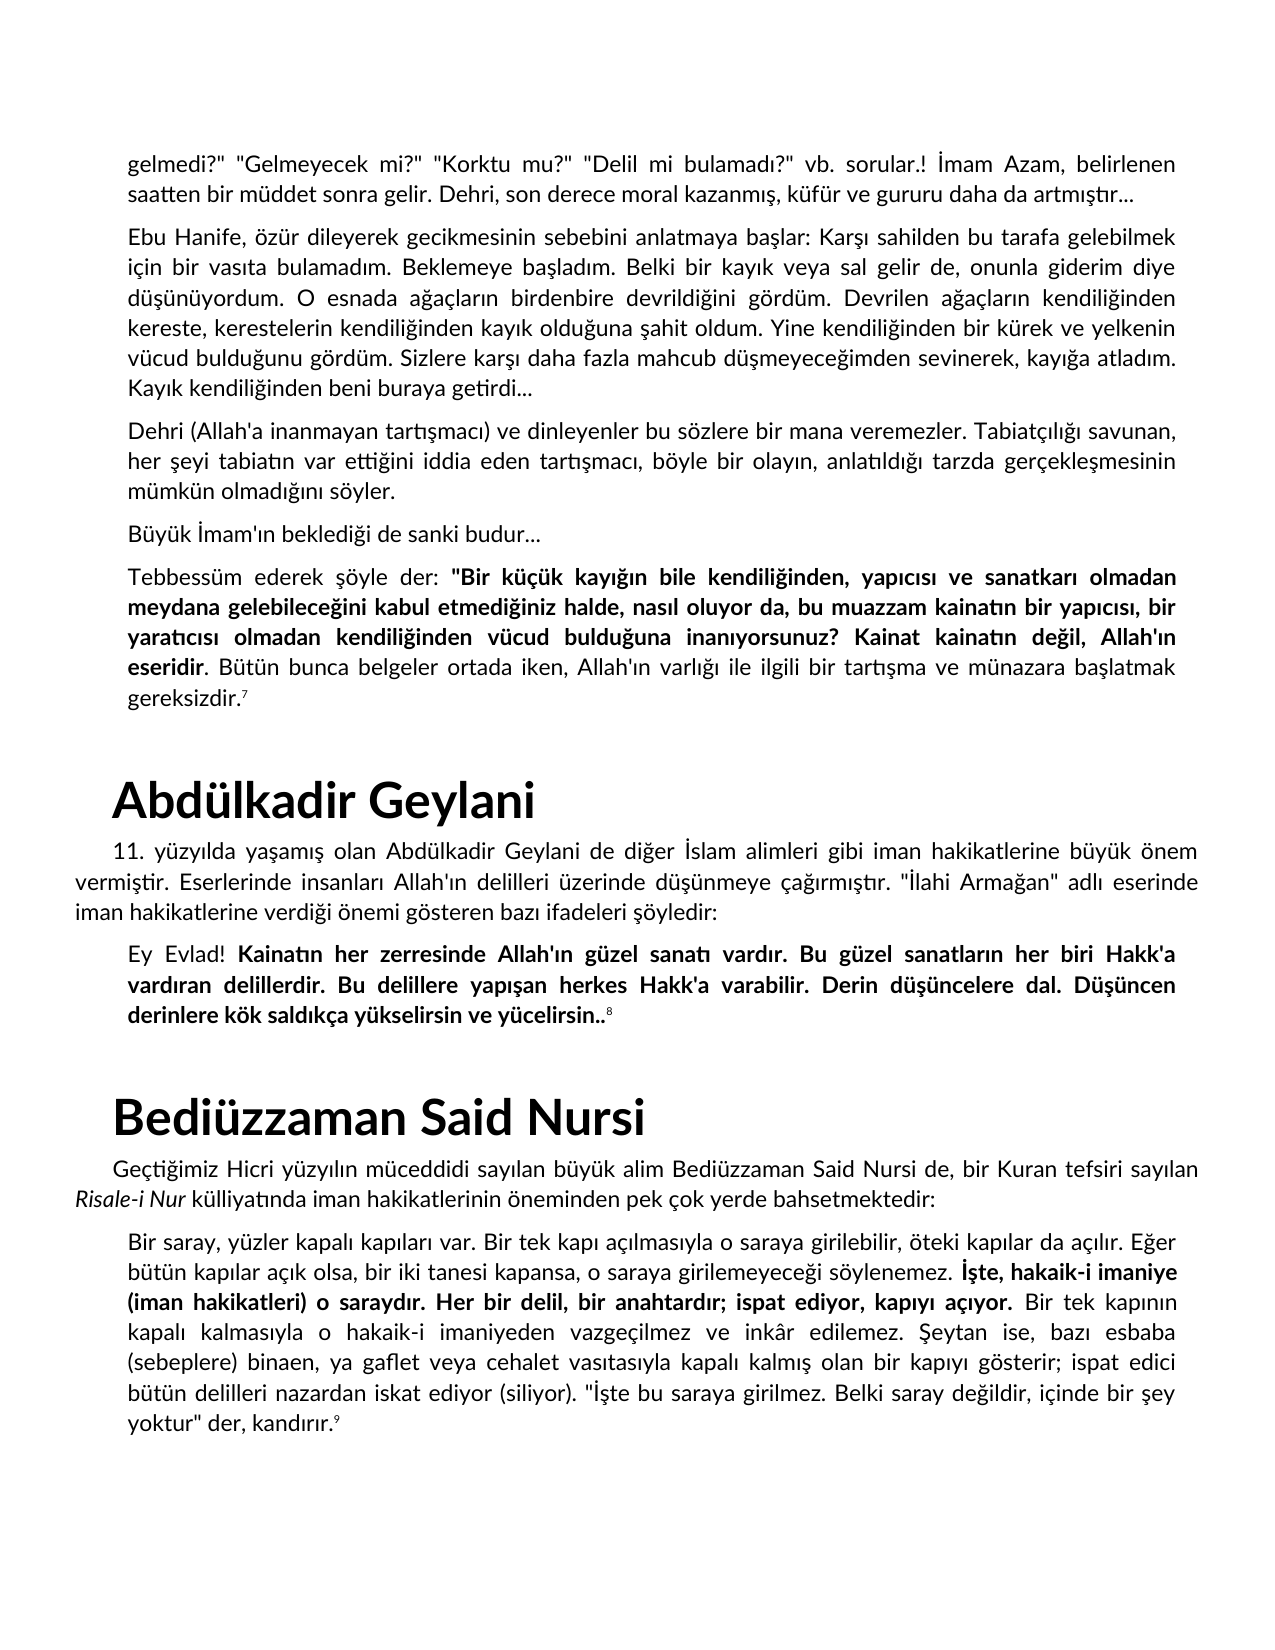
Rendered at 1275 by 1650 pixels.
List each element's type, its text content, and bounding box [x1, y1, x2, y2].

text Ey Evlad! Kainatın her zerresinde Allah'ın güzel sanatı vardır. Bu güzel sanatların her biri Hakk'a vardıran delillerdir. Bu delillere yapışan herkes Hakk'a varabilir. Derin düşüncelere dal. Düşüncen derinlere kök saldıkça yükselirsin ve yücelirsin..8 [127, 940, 1177, 1028]
text Dehri (Allah'a inanmayan tartışmacı) ve dinleyenler bu sözlere bir mana veremezler. Tabiatçılığı savunan, her şeyi tabiatın var ettiğini iddia eden tartışmacı, böyle bir olayın, anlatıldığı tarzda gerçekleşmesinin mümkün olmadığını söyler. [127, 417, 1177, 504]
subtitle Bediüzzaman Said Nursi [112, 1086, 1200, 1146]
text Büyük İmam'ın beklediği de sanki budur... [127, 520, 1177, 547]
text gelmedi?" "Gelmeyecek mi?" "Korktu mu?" "Delil mi bulamadı?" vb. sorular.! İmam Azam, belirlenen saatten bir müddet sonra gelir. Dehri, son derece moral kazanmış, küfür ve gururu daha da artmıştır... [127, 150, 1177, 208]
subtitle Abdülkadir Geylani [112, 769, 1200, 829]
text Ebu Hanife, özür dileyerek gecikmesinin sebebini anlatmaya başlar: Karşı sahilden bu tarafa gelebilmek için bir vasıta bulamadım. Beklemeye başladım. Belki bir kayık veya sal gelir de, onunla giderim diye düşünüyordum. O esnada ağaçların birdenbire devrildiğini gördüm. Devrilen ağaçların kendiliğinden kereste, kerestelerin kendiliğinden kayık olduğuna şahit oldum. Yine kendiliğinden bir kürek ve yelkenin vücud bulduğunu gördüm. Sizlere karşı daha fazla mahcub düşmeyeceğimden sevinerek, kayığa atladım. Kayık kendiliğinden beni buraya getirdi... [127, 223, 1177, 401]
text 11. yüzyılda yaşamış olan Abdülkadir Geylani de diğer İslam alimleri gibi iman hakikatlerine büyük önem vermiştir. Eserlerinde insanları Allah'ın delilleri üzerinde düşünmeye çağırmıştır. "İlahi Armağan" adlı eserinde iman hakikatlerine verdiği önemi gösteren bazı ifadeleri şöyledir: [75, 837, 1200, 925]
text Tebbessüm ederek şöyle der: "Bir küçük kayığın bile kendiliğinden, yapıcısı ve sanatkarı olmadan meydana gelebileceğini kabul etmediğiniz halde, nasıl oluyor da, bu muazzam kainatın bir yapıcısı, bir yaratıcısı olmadan kendiliğinden vücud bulduğuna inanıyorsunuz? Kainat kainatın değil, Allah'ın eseridir. Bütün bunca belgeler ortada iken, Allah'ın varlığı ile ilgili bir tartışma ve münazara başlatmak gereksizdir.7 [127, 562, 1177, 711]
text Bir saray, yüzler kapalı kapıları var. Bir tek kapı açılmasıyla o saraya girilebilir, öteki kapılar da açılır. Eğer bütün kapılar açık olsa, bir iki tanesi kapansa, o saraya girilemeyeceği söylenemez. İşte, hakaik-i imaniye (iman hakikatleri) o saraydır. Her bir delil, bir anahtardır; ispat ediyor, kapıyı açıyor. Bir tek kapının kapalı kalmasıyla o hakaik-i imaniyeden vazgeçilmez ve inkâr edilemez. Şeytan ise, bazı esbaba (sebeplere) binaen, ya gaflet veya cehalet vasıtasıyla kapalı kalmış olan bir kapıyı gösterir; ispat edici bütün delilleri nazardan iskat ediyor (siliyor). "İşte bu saraya girilmez. Belki saray değildir, içinde bir şey yoktur" der, kandırır.9 [127, 1227, 1177, 1436]
text Geçtiğimiz Hicri yüzyılın müceddidi sayılan büyük alim Bediüzzaman Said Nursi de, bir Kuran tefsiri sayılan Risale-i Nur külliyatında iman hakikatlerinin öneminden pek çok yerde bahsetmektedir: [75, 1154, 1200, 1212]
